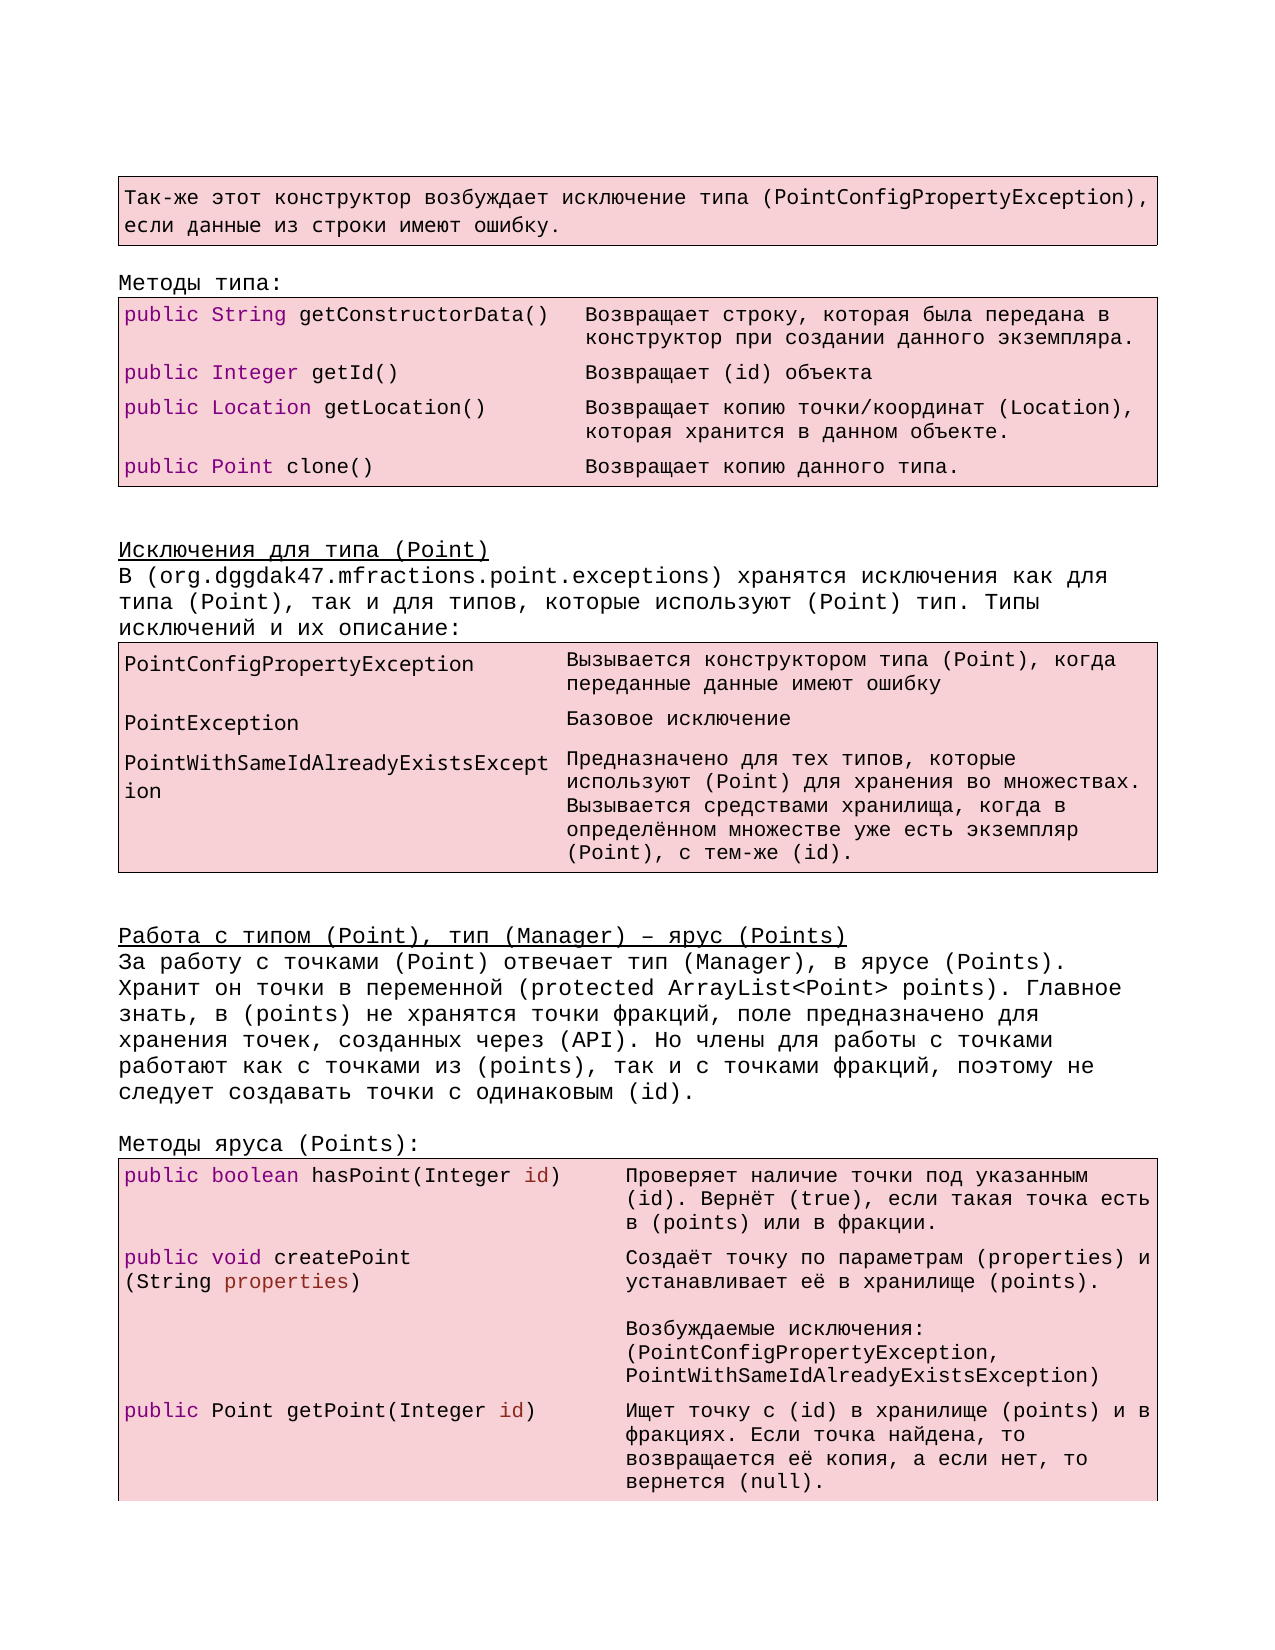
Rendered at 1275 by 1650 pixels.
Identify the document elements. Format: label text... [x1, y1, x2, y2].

table_header Вызывается конструктором типа (Point), когда переданные данные имеют ошибку [560, 643, 1157, 702]
table_header public String getConstructorData() [119, 298, 579, 357]
table_cell Ищет точку с (id) в хранилище (points) и в фракциях. Если точка найдена, то возвращается её копия, а если нет, то вернется (null). [620, 1395, 1157, 1501]
table_header PointConfigPropertyException [119, 643, 560, 702]
text Исключения для типа (Point) [118, 538, 1157, 564]
table_header Возвращает строку, которая была передана в конструктор при создании данного экземпляра. [579, 298, 1157, 357]
text В (org.dggdak47.mfractions.point.exceptions) хранятся исключения как для типа (Point), так и для типов, которые используют (Point) тип. Типы исключений и их описание: [118, 564, 1157, 642]
table_cell public Integer getId() [119, 357, 579, 392]
text Работа с типом (Point), тип (Manager) – ярус (Points) [118, 924, 1157, 950]
text Методы яруса (Points): [118, 1132, 1157, 1158]
table_cell public Point getPoint(Integer id) [119, 1395, 620, 1501]
table_header public boolean hasPoint(Integer id) [119, 1159, 620, 1241]
table_cell PointException [119, 702, 560, 742]
text Методы типа: [118, 271, 1157, 297]
table_header Проверяет наличие точки под указанным (id). Вернёт (true), если такая точка есть в (points) или в фракции. [620, 1159, 1157, 1241]
table_cell Возвращает (id) объекта [579, 357, 1157, 392]
table_cell Базовое исключение [560, 702, 1157, 742]
table_cell public void createPoint (String properties) [119, 1241, 620, 1395]
table_cell Возвращает копию точки/координат (Location), которая хранится в данном объекте. [579, 392, 1157, 450]
table_cell Предназначено для тех типов, которые используют (Point) для хранения во множествах. Вызывается средствами хранилища, когда в определённом множестве уже есть экземпляр (Point), с тем-же (id). [560, 742, 1157, 872]
table_cell PointWithSameIdAlreadyExistsException [119, 742, 560, 872]
table_cell public Point clone() [119, 450, 579, 486]
text За работу с точками (Point) отвечает тип (Manager), в ярусе (Points). Хранит он точки в переменной (protected ArrayList<Point> points). Главное знать, в (points) не хранятся точки фракций, поле предназначено для хранения точек, созданных через (API). Но члены для работы с точками работают как с точками из (points), так и с точками фракций, поэтому не следует создавать точки с одинаковым (id). [118, 950, 1157, 1106]
table_cell public Location getLocation() [119, 392, 579, 450]
table_cell Создаёт точку по параметрам (properties) и устанавливает её в хранилище (points). Возбуждаемые исключения: (PointConfigPropertyException, PointWithSameIdAlreadyExistsException) [620, 1241, 1157, 1395]
table_cell Так-же этот конструктор возбуждает исключение типа (PointConfigPropertyException), если данные из строки имеют ошибку. [119, 177, 1157, 245]
table_cell Возвращает копию данного типа. [579, 450, 1157, 486]
